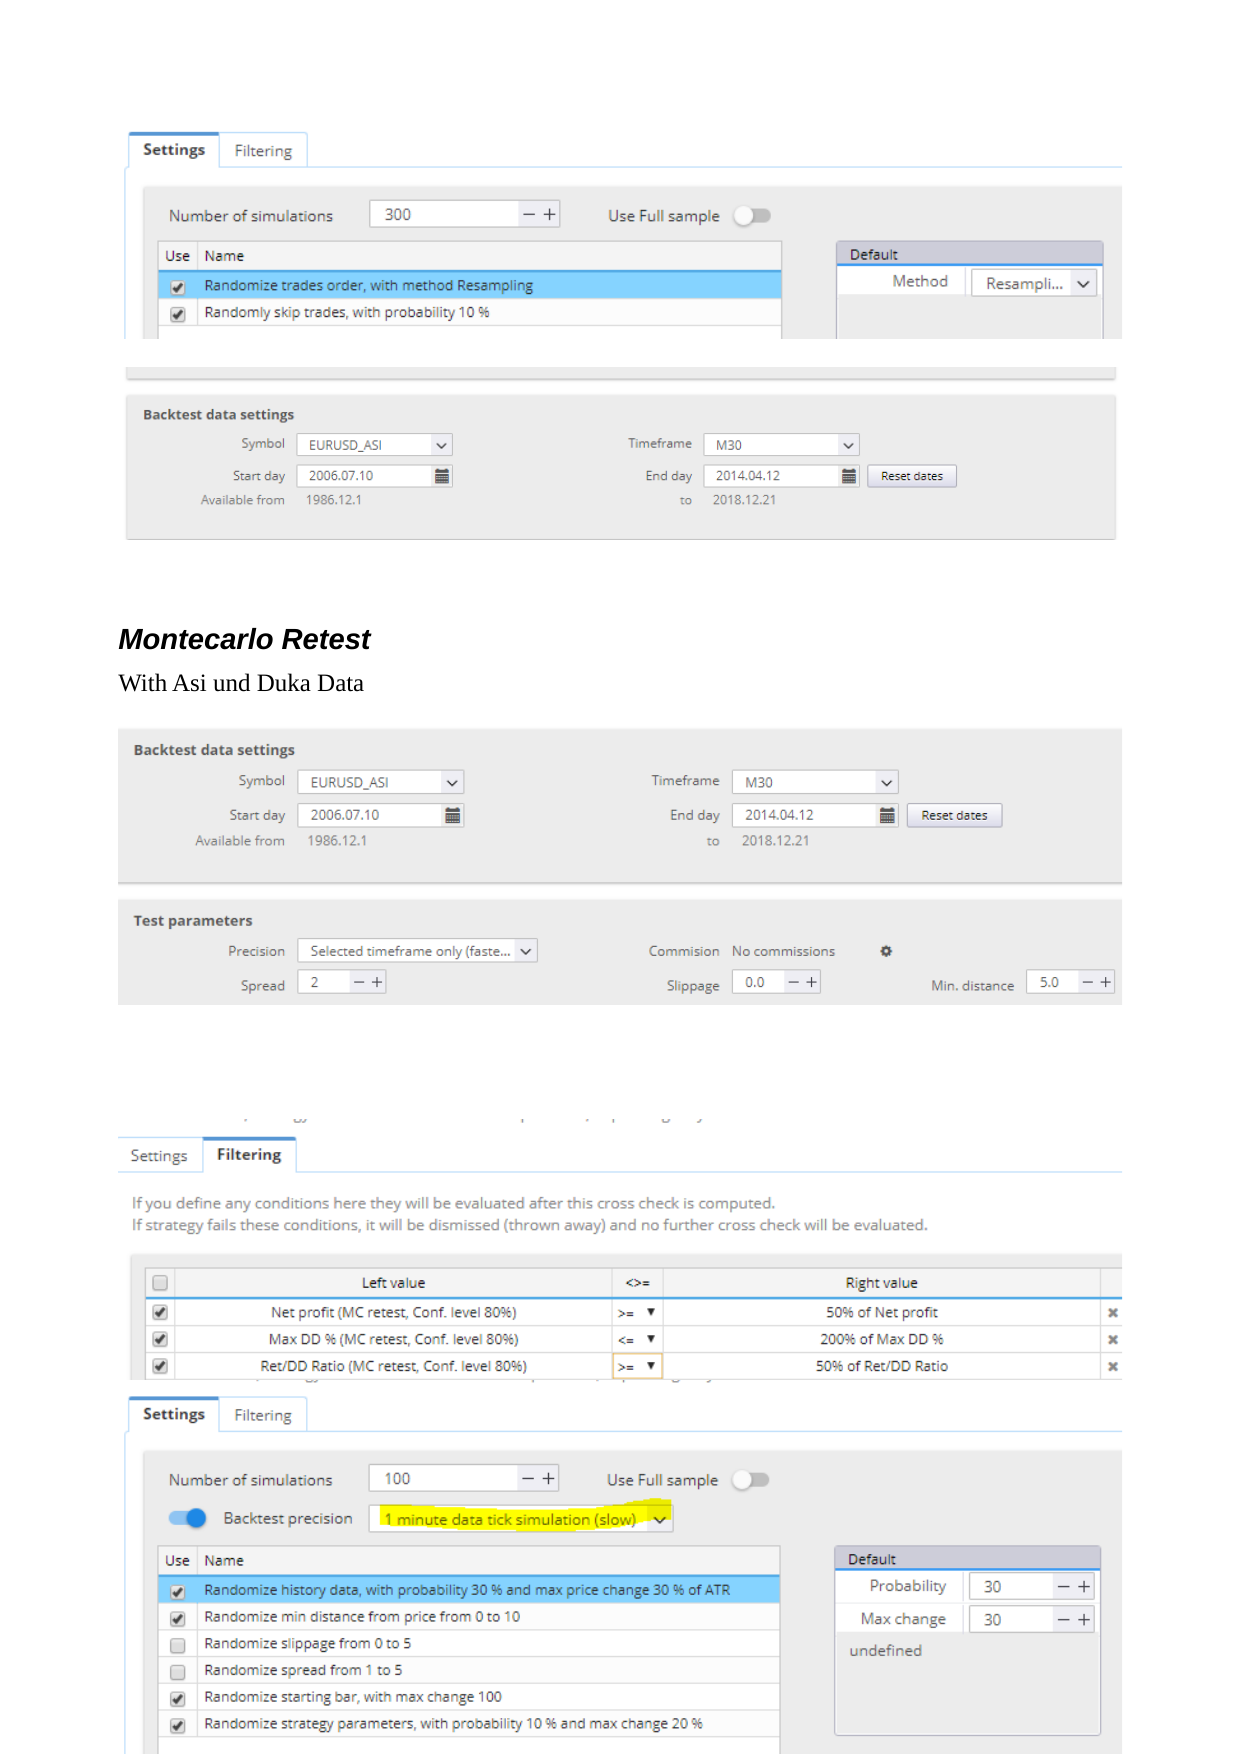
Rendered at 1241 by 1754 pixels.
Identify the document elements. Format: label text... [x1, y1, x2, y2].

subtitle Montecarlo Retest [118, 622, 1122, 655]
text With Asi und Duka Data [118, 668, 1122, 696]
picture [118, 725, 1123, 1005]
picture [118, 1119, 1123, 1754]
picture [118, 367, 1123, 540]
picture [118, 118, 1123, 339]
